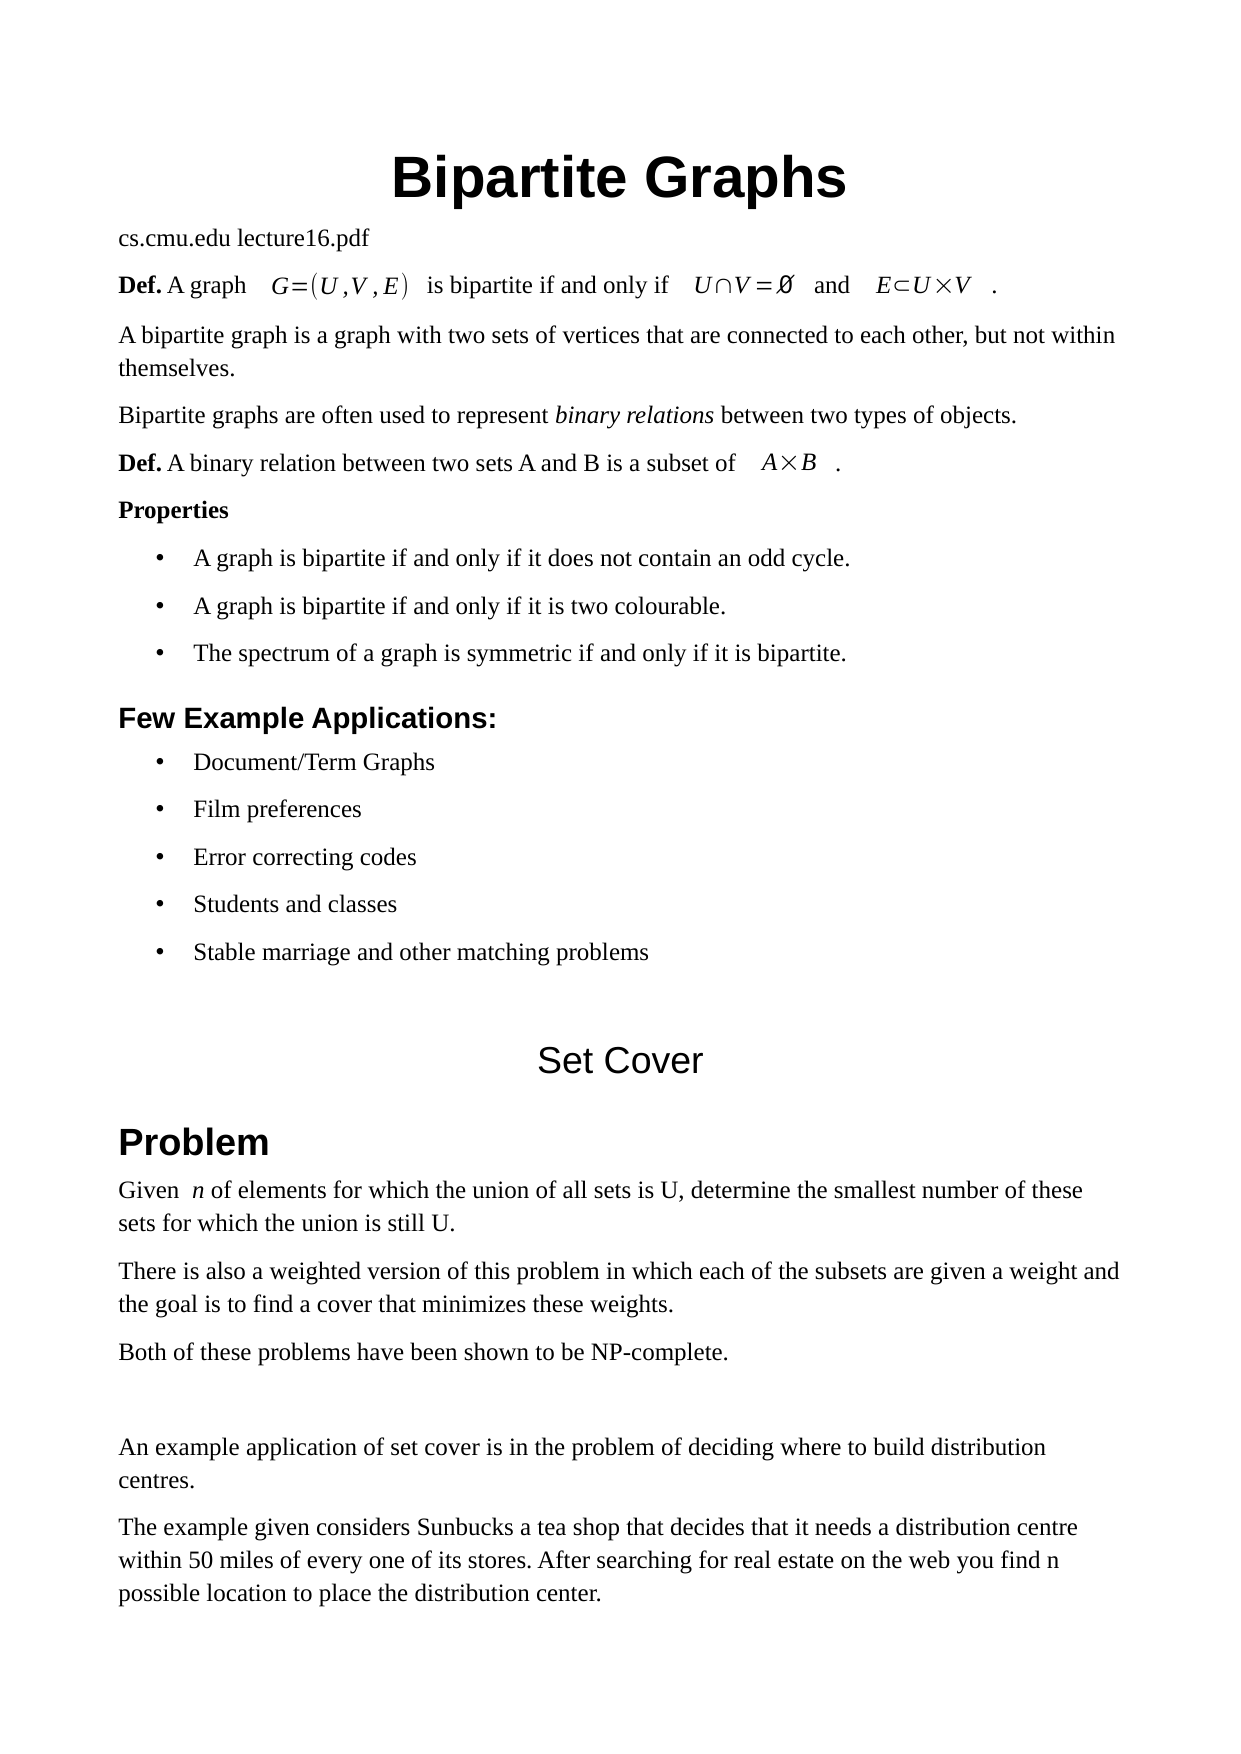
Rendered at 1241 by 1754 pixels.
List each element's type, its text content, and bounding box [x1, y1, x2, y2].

list The spectrum of a graph is symmetric if and only if it is bipartite. [156, 638, 1122, 667]
list A graph is bipartite if and only if it is two colourable. [156, 591, 1122, 619]
title Bipartite Graphs [118, 143, 1122, 210]
list A graph is bipartite if and only if it does not contain an odd cycle. [156, 543, 1122, 572]
text There is also a weighted version of this problem in which each of the subsets are given a weight and the goal is to find a cover that minimizes these weights. [118, 1256, 1122, 1318]
list Stable marriage and other matching problems [156, 937, 1122, 966]
subtitle Set Cover [118, 1039, 1122, 1082]
text A bipartite graph is a graph with two sets of vertices that are connected to each other, but not within themselves. [118, 320, 1122, 381]
subtitle Few Example Applications: [118, 701, 1122, 734]
text cs.cmu.edu lecture16.pdf [118, 223, 1122, 251]
text The example given considers Sunbucks a tea shop that decides that it needs a distribution centre within 50 miles of every one of its stores. After searching for real estate on the web you find n possible location to place the distribution center. [118, 1512, 1122, 1607]
text Bipartite graphs are often used to represent binary relations between two types of objects. [118, 400, 1122, 429]
list Document/Term Graphs [156, 747, 1122, 776]
list Error correcting codes [156, 842, 1122, 871]
text Def. A binary relation between two sets A and B is a subset of . [118, 448, 1122, 477]
text Def. A graph is bipartite if and only if and . [118, 270, 1122, 301]
list Students and classes [156, 889, 1122, 918]
subtitle Problem [118, 1119, 1122, 1163]
text Properties [118, 496, 1122, 524]
list Film preferences [156, 794, 1122, 823]
text Given n of elements for which the union of all sets is U, determine the smallest number of these sets for which the union is still U. [118, 1175, 1122, 1237]
text An example application of set cover is in the problem of deciding where to build distribution centres. [118, 1432, 1122, 1494]
text Both of these problems have been shown to be NP-complete. [118, 1337, 1122, 1365]
